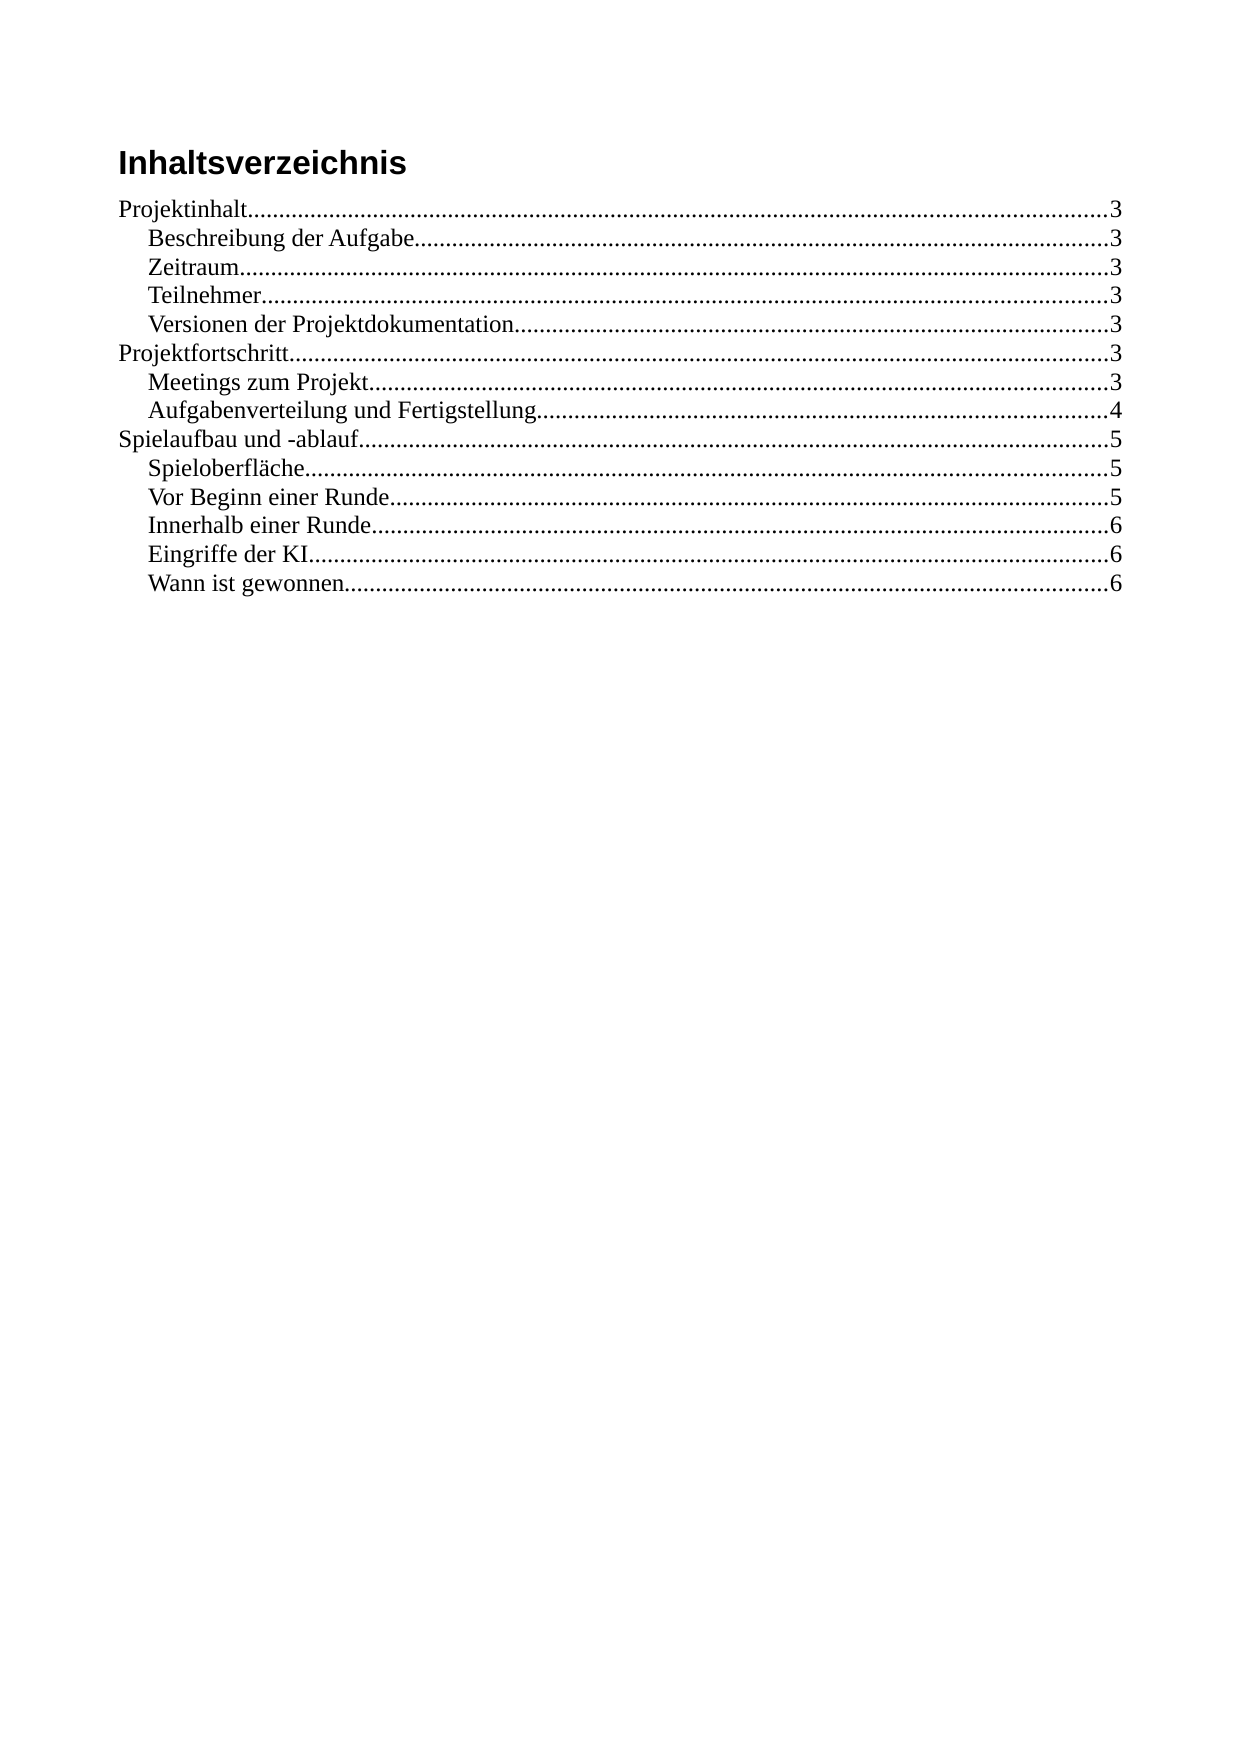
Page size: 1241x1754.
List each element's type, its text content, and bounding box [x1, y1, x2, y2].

text Versionen der Projektdokumentation 3 [148, 309, 1122, 338]
text Projektinhalt 3 [118, 194, 1122, 223]
text Innerhalb einer Runde 6 [148, 510, 1122, 539]
subtitle Inhaltsverzeichnis [118, 143, 1122, 182]
text Beschreibung der Aufgabe 3 [148, 223, 1122, 252]
text Spieloberfläche 5 [148, 453, 1122, 482]
text Wann ist gewonnen 6 [148, 568, 1122, 597]
text Vor Beginn einer Runde 5 [148, 482, 1122, 510]
text Meetings zum Projekt 3 [148, 367, 1122, 395]
text Eingriffe der KI 6 [148, 539, 1122, 568]
text Aufgabenverteilung und Fertigstellung 4 [148, 395, 1122, 424]
text Zeitraum 3 [148, 252, 1122, 280]
text Teilnehmer 3 [148, 280, 1122, 309]
text Projektfortschritt 3 [118, 338, 1122, 367]
text Spielaufbau und -ablauf 5 [118, 424, 1122, 453]
